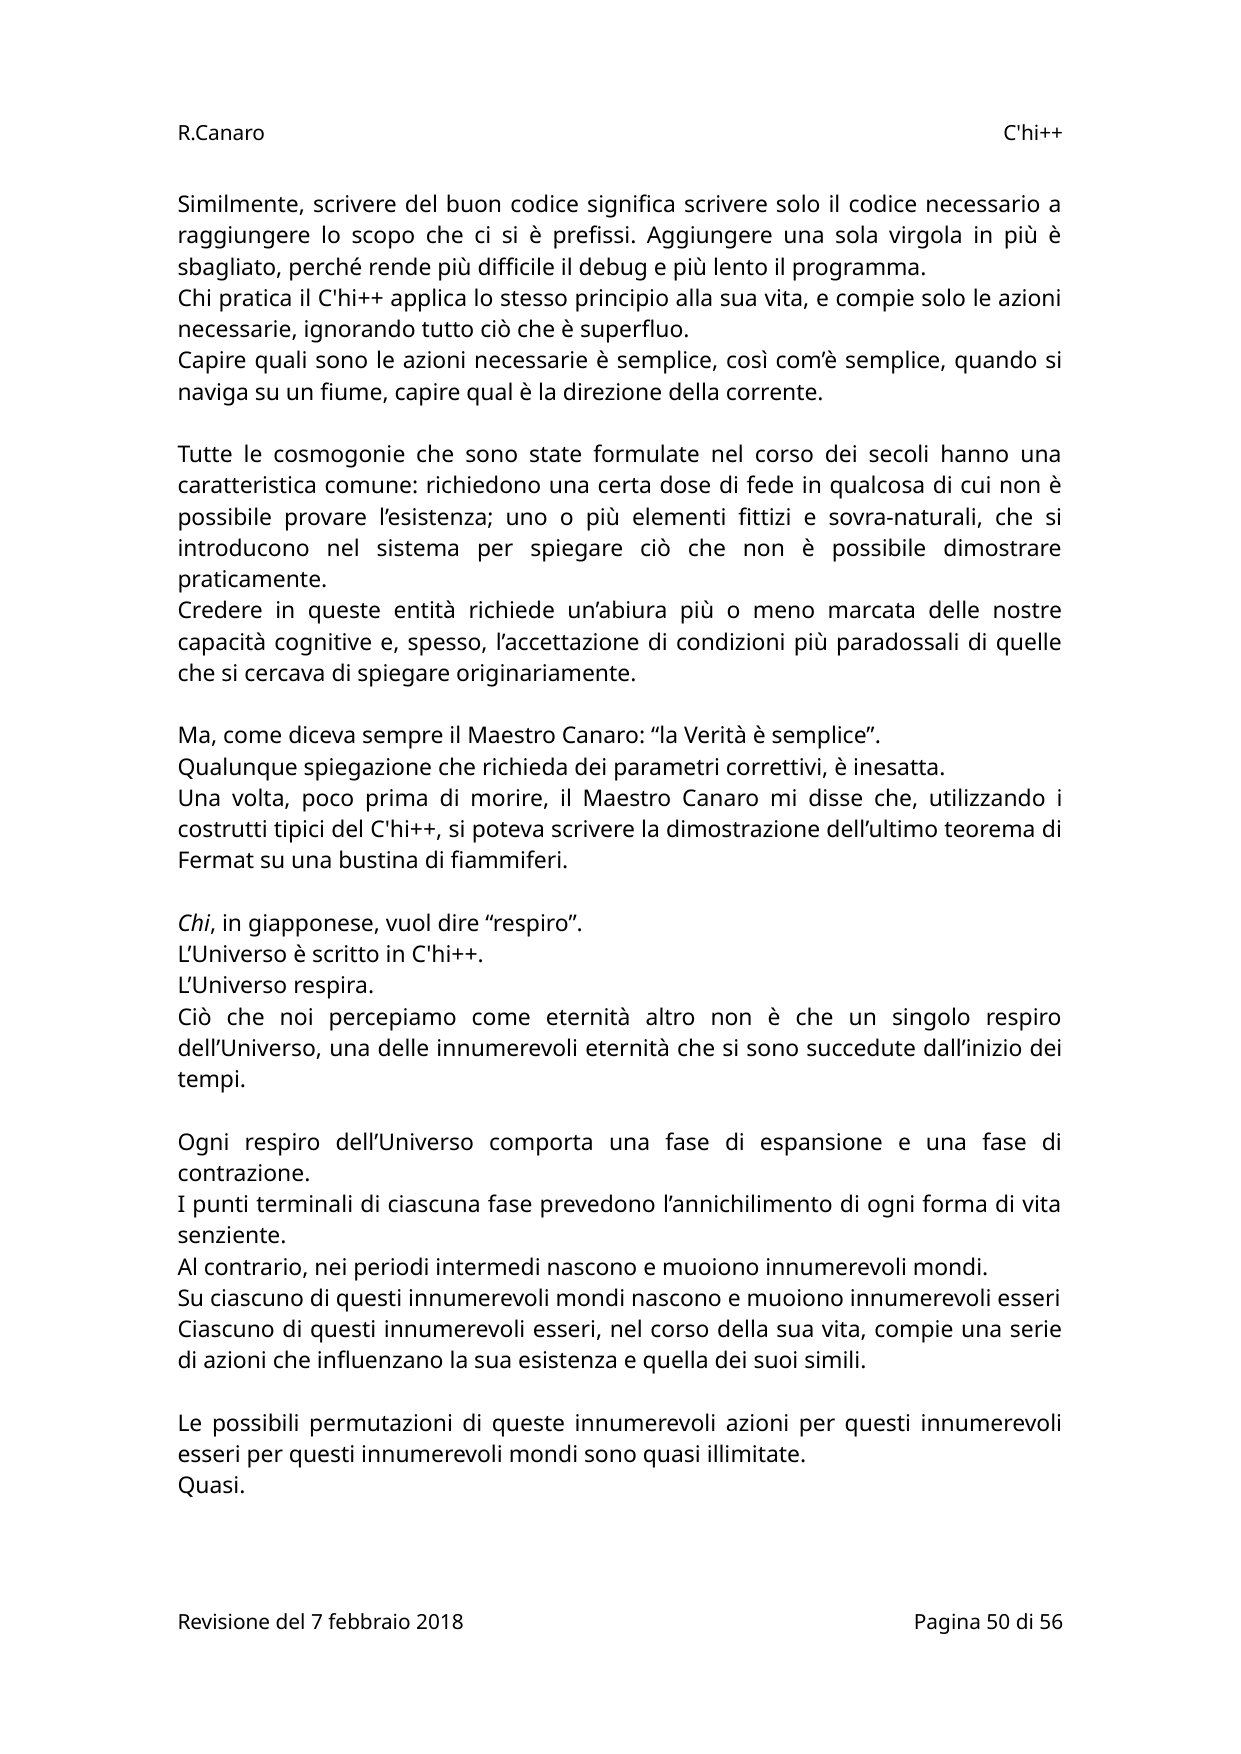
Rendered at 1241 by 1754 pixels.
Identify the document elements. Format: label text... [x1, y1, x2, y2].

text L’Universo è scritto in C'hi++. [177, 938, 1063, 969]
text Capire quali sono le azioni necessarie è semplice, così com’è semplice, quando si naviga su un fiume, capire qual è la direzione della corrente. [177, 344, 1063, 407]
text Similmente, scrivere del buon codice significa scrivere solo il codice necessario a raggiungere lo scopo che ci si è prefissi. Aggiungere una sola virgola in più è sbagliato, perché rende più difficile il debug e più lento il programma. [177, 188, 1063, 282]
text Ciò che noi percepiamo come eternità altro non è che un singolo respiro dell’Universo, una delle innumerevoli eternità che si sono succedute dall’inizio dei tempi. [177, 1000, 1063, 1094]
text Qualunque spiegazione che richieda dei parametri correttivi, è inesatta. [177, 750, 1063, 782]
text Le possibili permutazioni di queste innumerevoli azioni per questi innumerevoli esseri per questi innumerevoli mondi sono quasi illimitate. [177, 1407, 1063, 1469]
text Tutte le cosmogonie che sono state formulate nel corso dei secoli hanno una caratteristica comune: richiedono una certa dose di fede in qualcosa di cui non è possibile provare l’esistenza; uno o più elementi fittizi e sovra-naturali, che si introducono nel sistema per spiegare ciò che non è possibile dimostrare praticamente. [177, 438, 1063, 594]
text L’Universo respira. [177, 969, 1063, 1000]
text Al contrario, nei periodi intermedi nascono e muoiono innumerevoli mondi. [177, 1250, 1063, 1282]
text Credere in queste entità richiede un’abiura più o meno marcata delle nostre capacità cognitive e, spesso, l’accettazione di condizioni più paradossali di quelle che si cercava di spiegare originariamente. [177, 594, 1063, 688]
text Ogni respiro dell’Universo comporta una fase di espansione e una fase di contrazione. [177, 1125, 1063, 1188]
text Una volta, poco prima di morire, il Maestro Canaro mi disse che, utilizzando i costrutti tipici del C'hi++, si poteva scrivere la dimostrazione dell’ultimo teorema di Fermat su una bustina di fiammiferi. [177, 782, 1063, 875]
text I punti terminali di ciascuna fase prevedono l’annichilimento di ogni forma di vita senziente. [177, 1188, 1063, 1250]
text Chi pratica il C'hi++ applica lo stesso principio alla sua vita, e compie solo le azioni necessarie, ignorando tutto ciò che è superfluo. [177, 282, 1063, 344]
text Su ciascuno di questi innumerevoli mondi nascono e muoiono innumerevoli esseri [177, 1282, 1063, 1313]
text Quasi. [177, 1469, 1063, 1500]
text Ciascuno di questi innumerevoli esseri, nel corso della sua vita, compie una serie di azioni che influenzano la sua esistenza e quella dei suoi simili. [177, 1313, 1063, 1375]
text Ma, come diceva sempre il Maestro Canaro: “la Verità è semplice”. [177, 719, 1063, 750]
text Chi, in giapponese, vuol dire “respiro”. [177, 907, 1063, 938]
